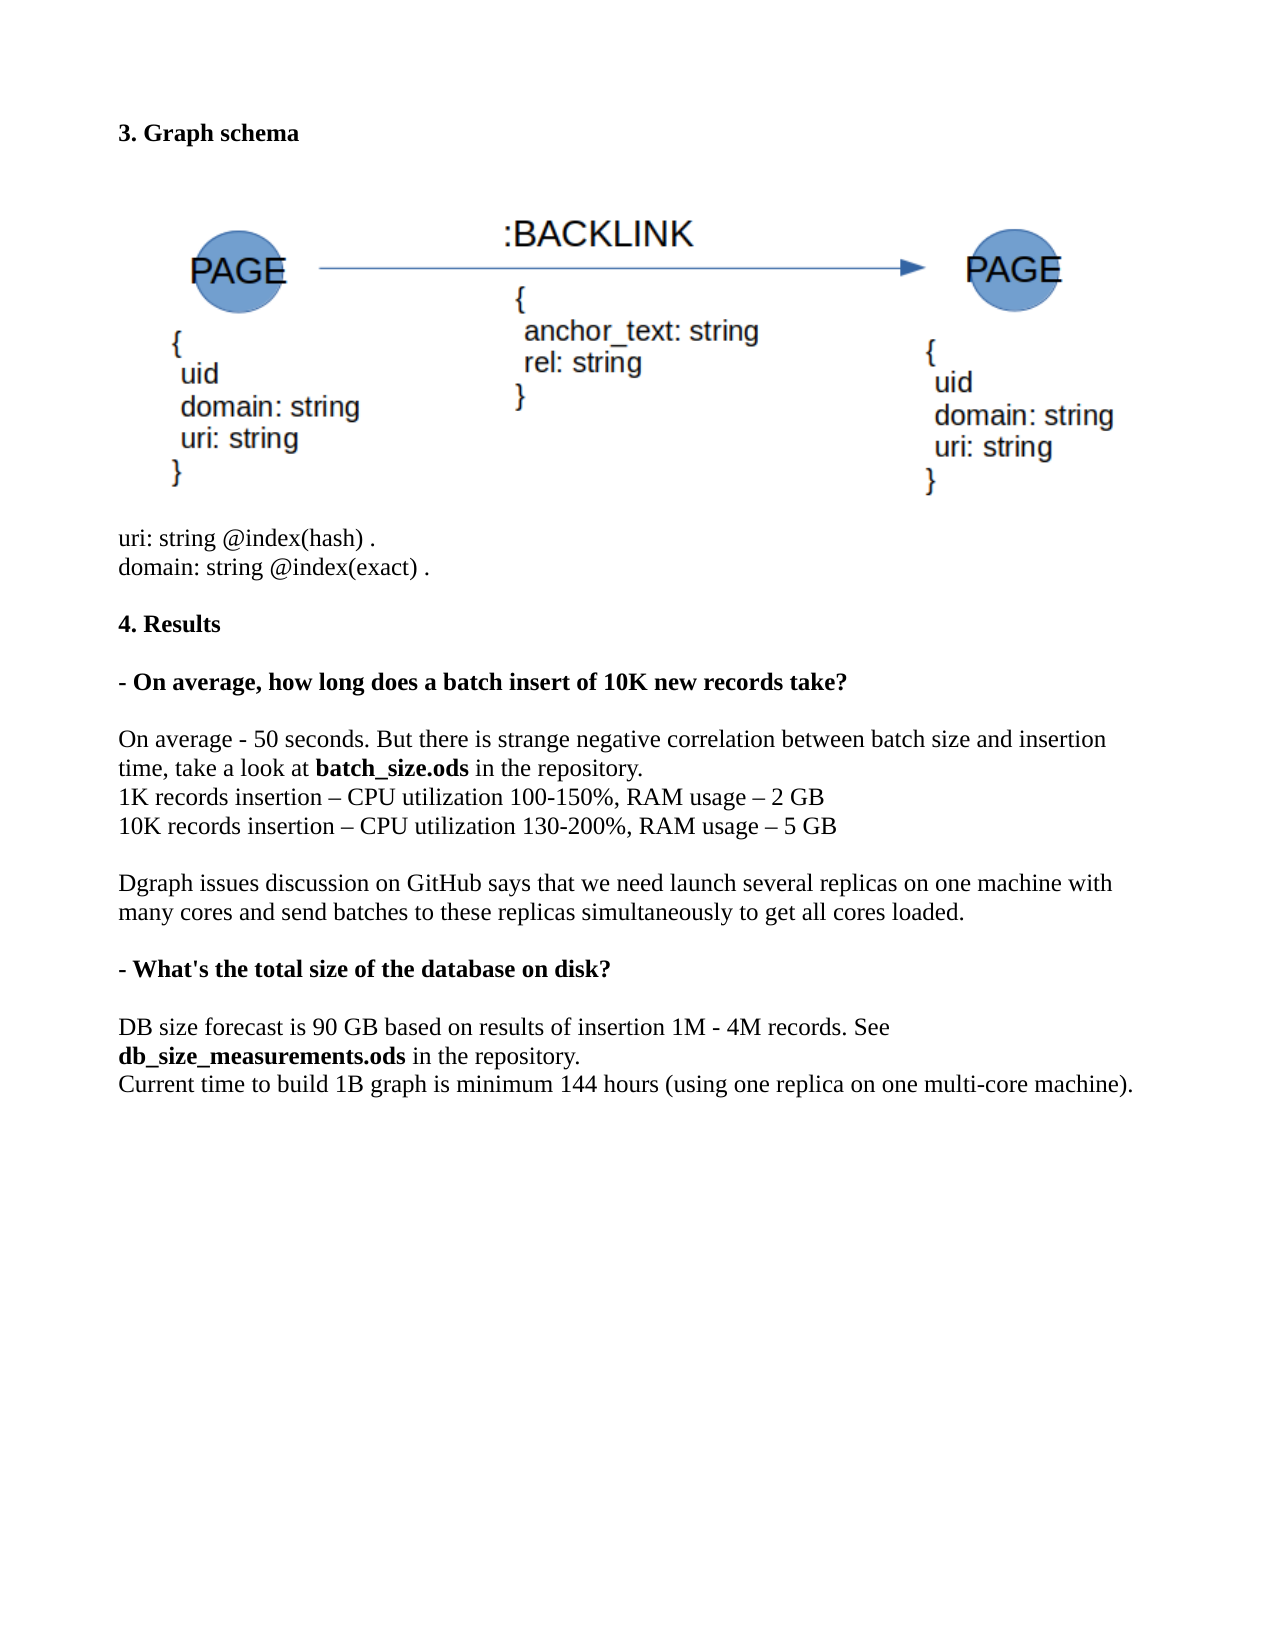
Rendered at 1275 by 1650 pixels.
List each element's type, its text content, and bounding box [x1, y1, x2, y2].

text 3. Graph schema [118, 118, 1157, 147]
picture [118, 175, 1157, 524]
text 10K records insertion – CPU utilization 130-200%, RAM usage – 5 GB [118, 811, 1157, 839]
text - What's the total size of the database on disk? [118, 954, 1157, 983]
text Dgraph issues discussion on GitHub says that we need launch several replicas on one machine with many cores and send batches to these replicas simultaneously to get all cores loaded. [118, 868, 1157, 926]
text 1K records insertion – CPU utilization 100-150%, RAM usage – 2 GB [118, 782, 1157, 811]
text - On average, how long does a batch insert of 10K new records take? [118, 667, 1157, 696]
text Current time to build 1B graph is minimum 144 hours (using one replica on one multi-core machine). [118, 1069, 1157, 1098]
text uri: string @index(hash) . [118, 524, 1157, 552]
text 4. Results [118, 609, 1157, 638]
text domain: string @index(exact) . [118, 552, 1157, 581]
text On average - 50 seconds. But there is strange negative correlation between batch size and insertion time, take a look at batch_size.ods in the repository. [118, 724, 1157, 782]
text DB size forecast is 90 GB based on results of insertion 1M - 4M records. See db_size_measurements.ods in the repository. [118, 1012, 1157, 1069]
